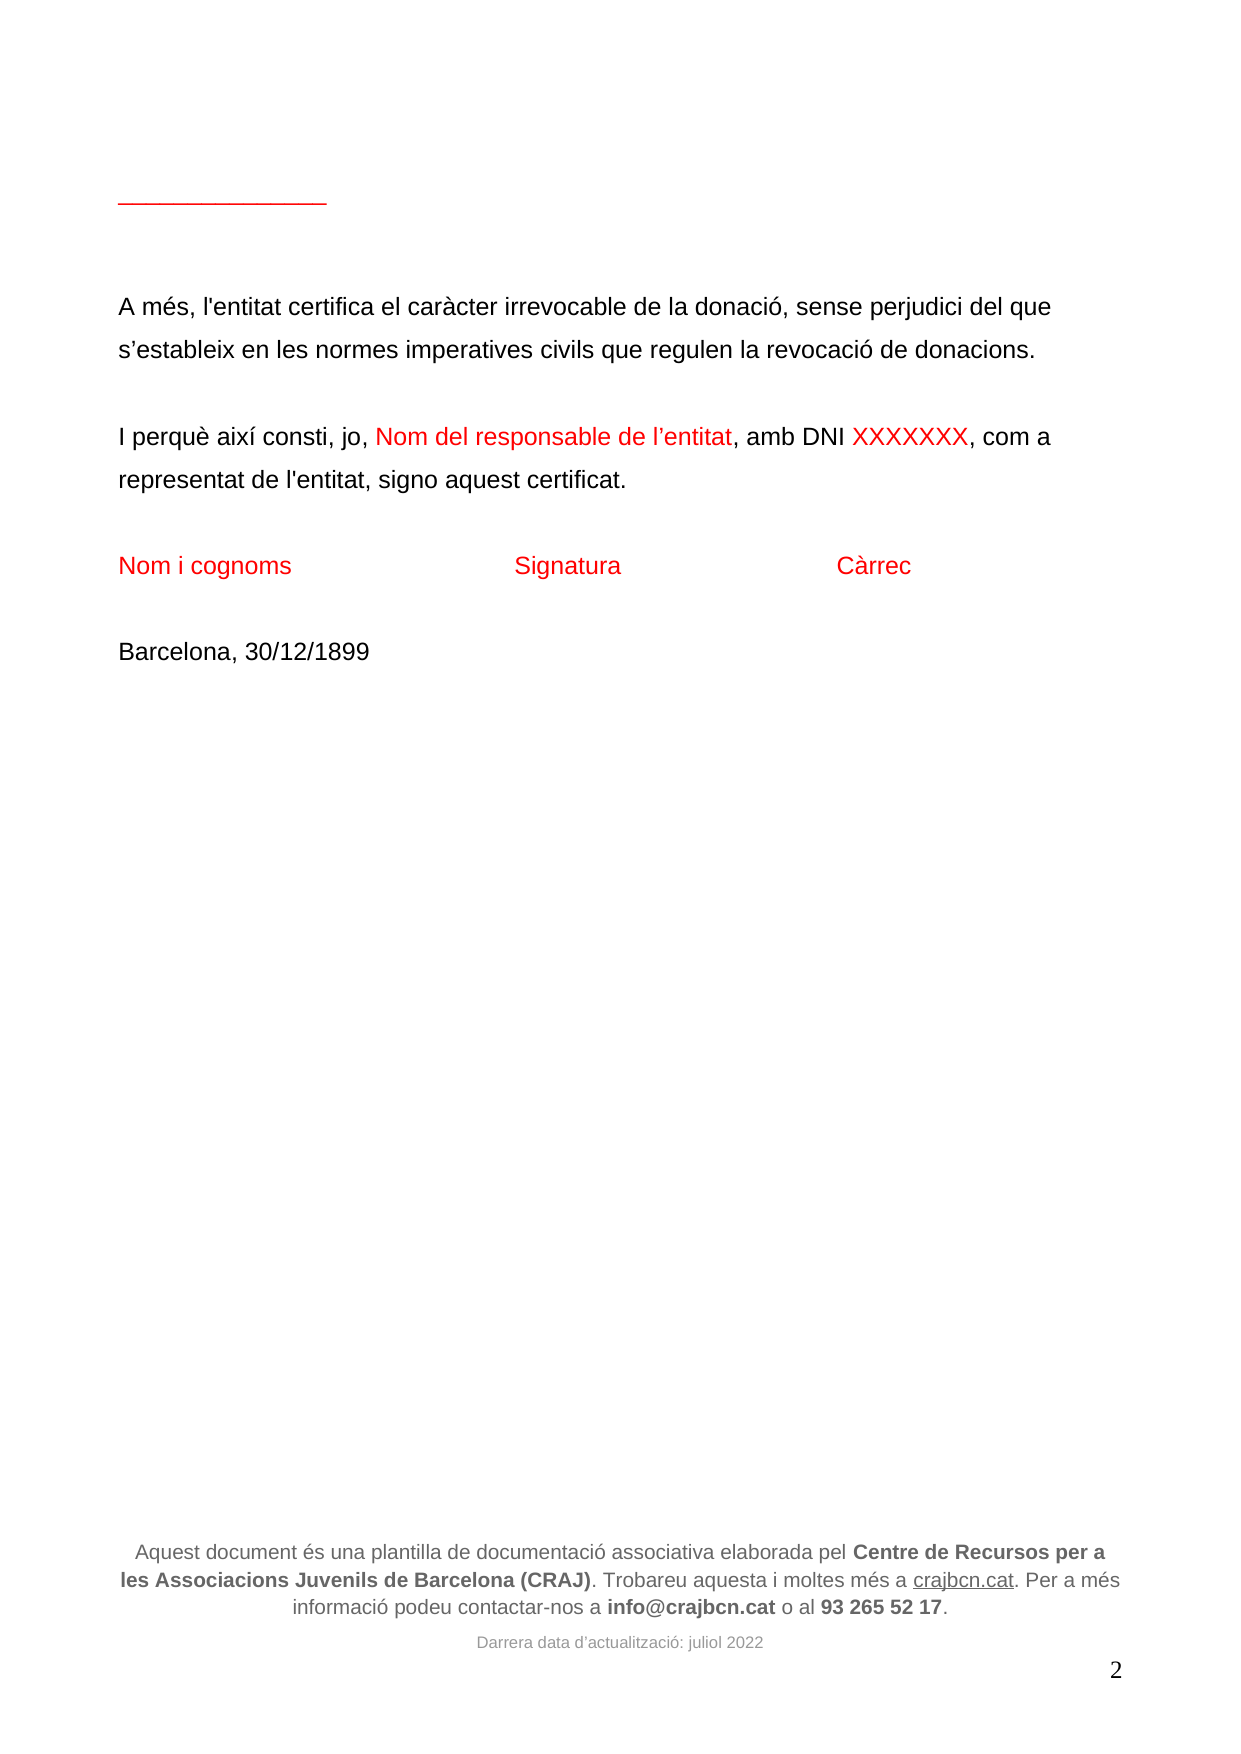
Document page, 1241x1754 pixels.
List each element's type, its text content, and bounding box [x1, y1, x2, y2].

text I perquè així consti, jo, Nom del responsable de l’entitat, amb DNI XXXXXXX, com a representat de l'entitat, signo aquest certificat. [118, 421, 1122, 493]
text A més, l'entitat certifica el caràcter irrevocable de la donació, sense perjudici del que s’estableix en les normes imperatives civils que regulen la revocació de donacions. [118, 249, 1122, 364]
text Barcelona, 30/12/1899 [118, 637, 1122, 666]
text _______________ [118, 177, 1122, 206]
text Nom i cognoms Signatura Càrrec [118, 551, 1122, 579]
